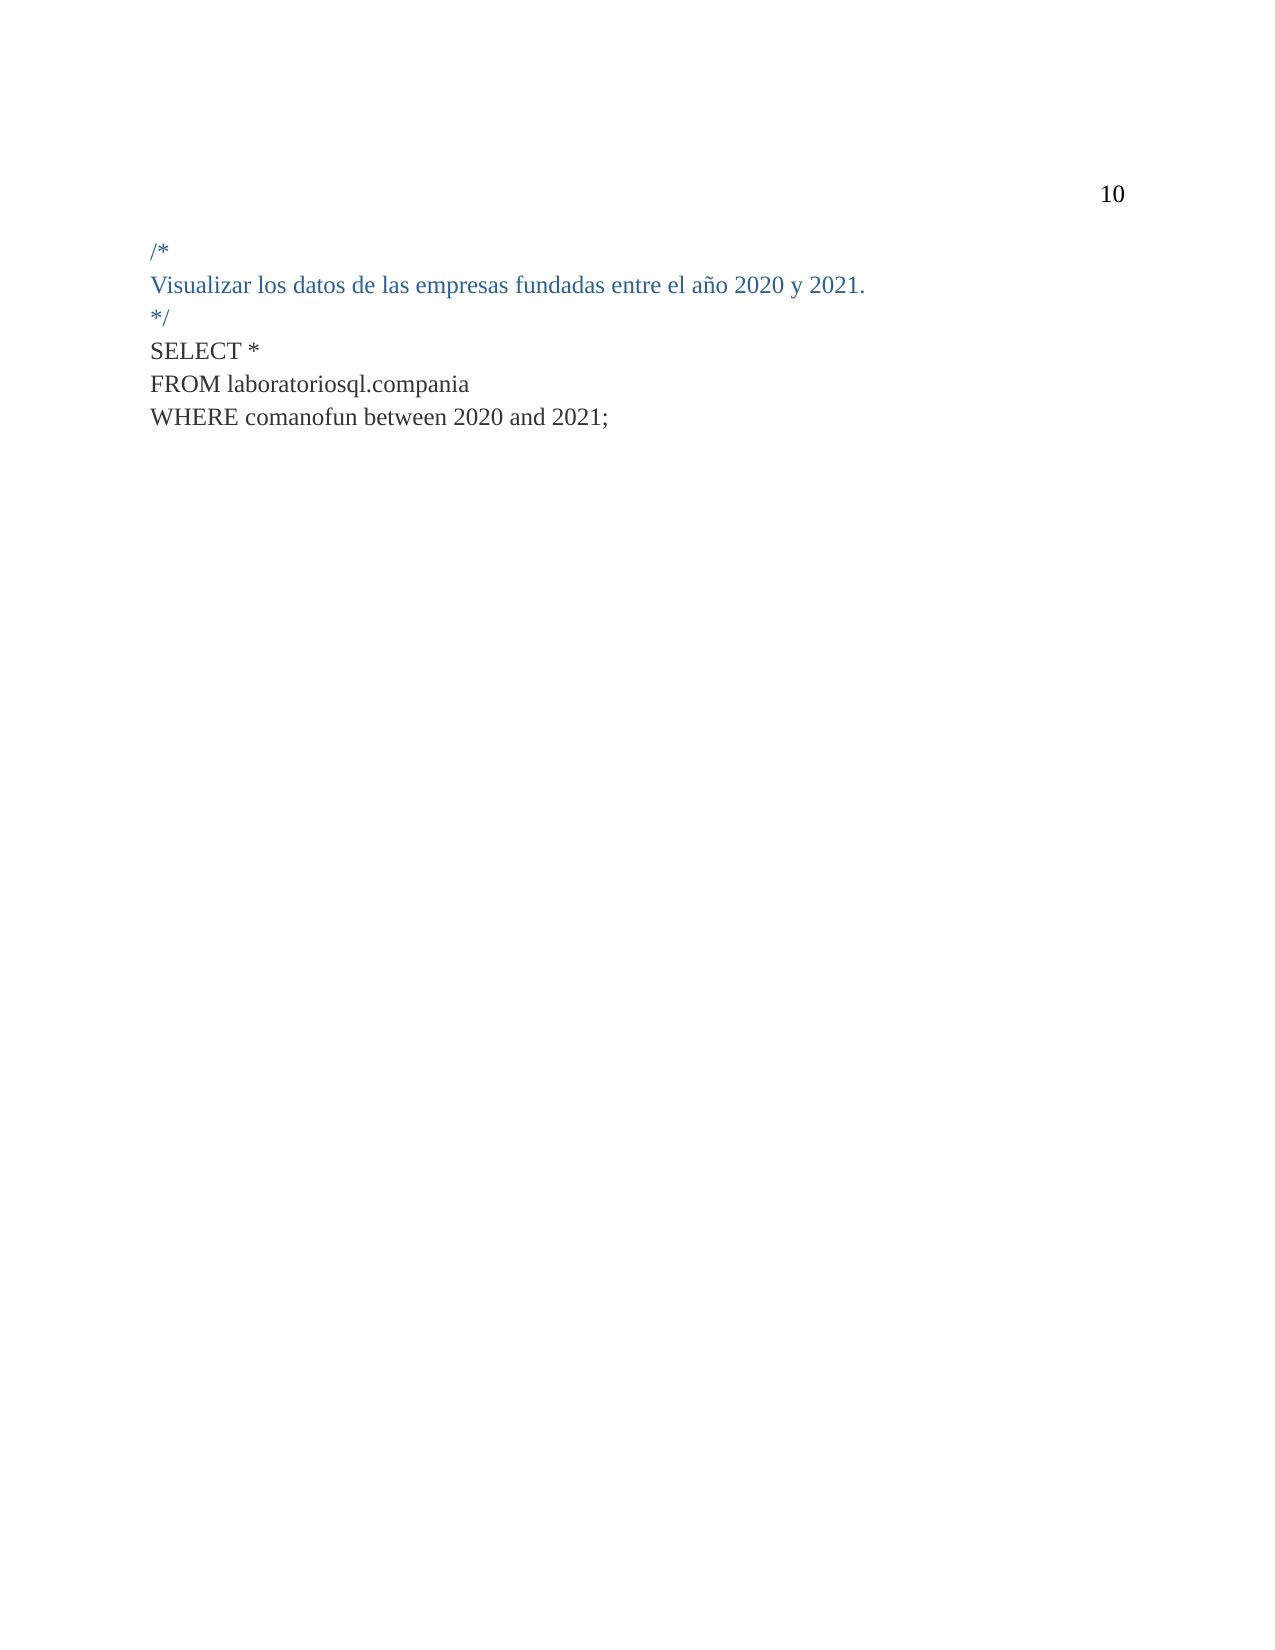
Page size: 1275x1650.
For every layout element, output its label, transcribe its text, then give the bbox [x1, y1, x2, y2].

text /* Visualizar los datos de las empresas fundadas entre el año 2020 y 2021. */ SELECT * FROM laboratoriosql.compania WHERE comanofun between 2020 and 2021; [150, 237, 1125, 464]
